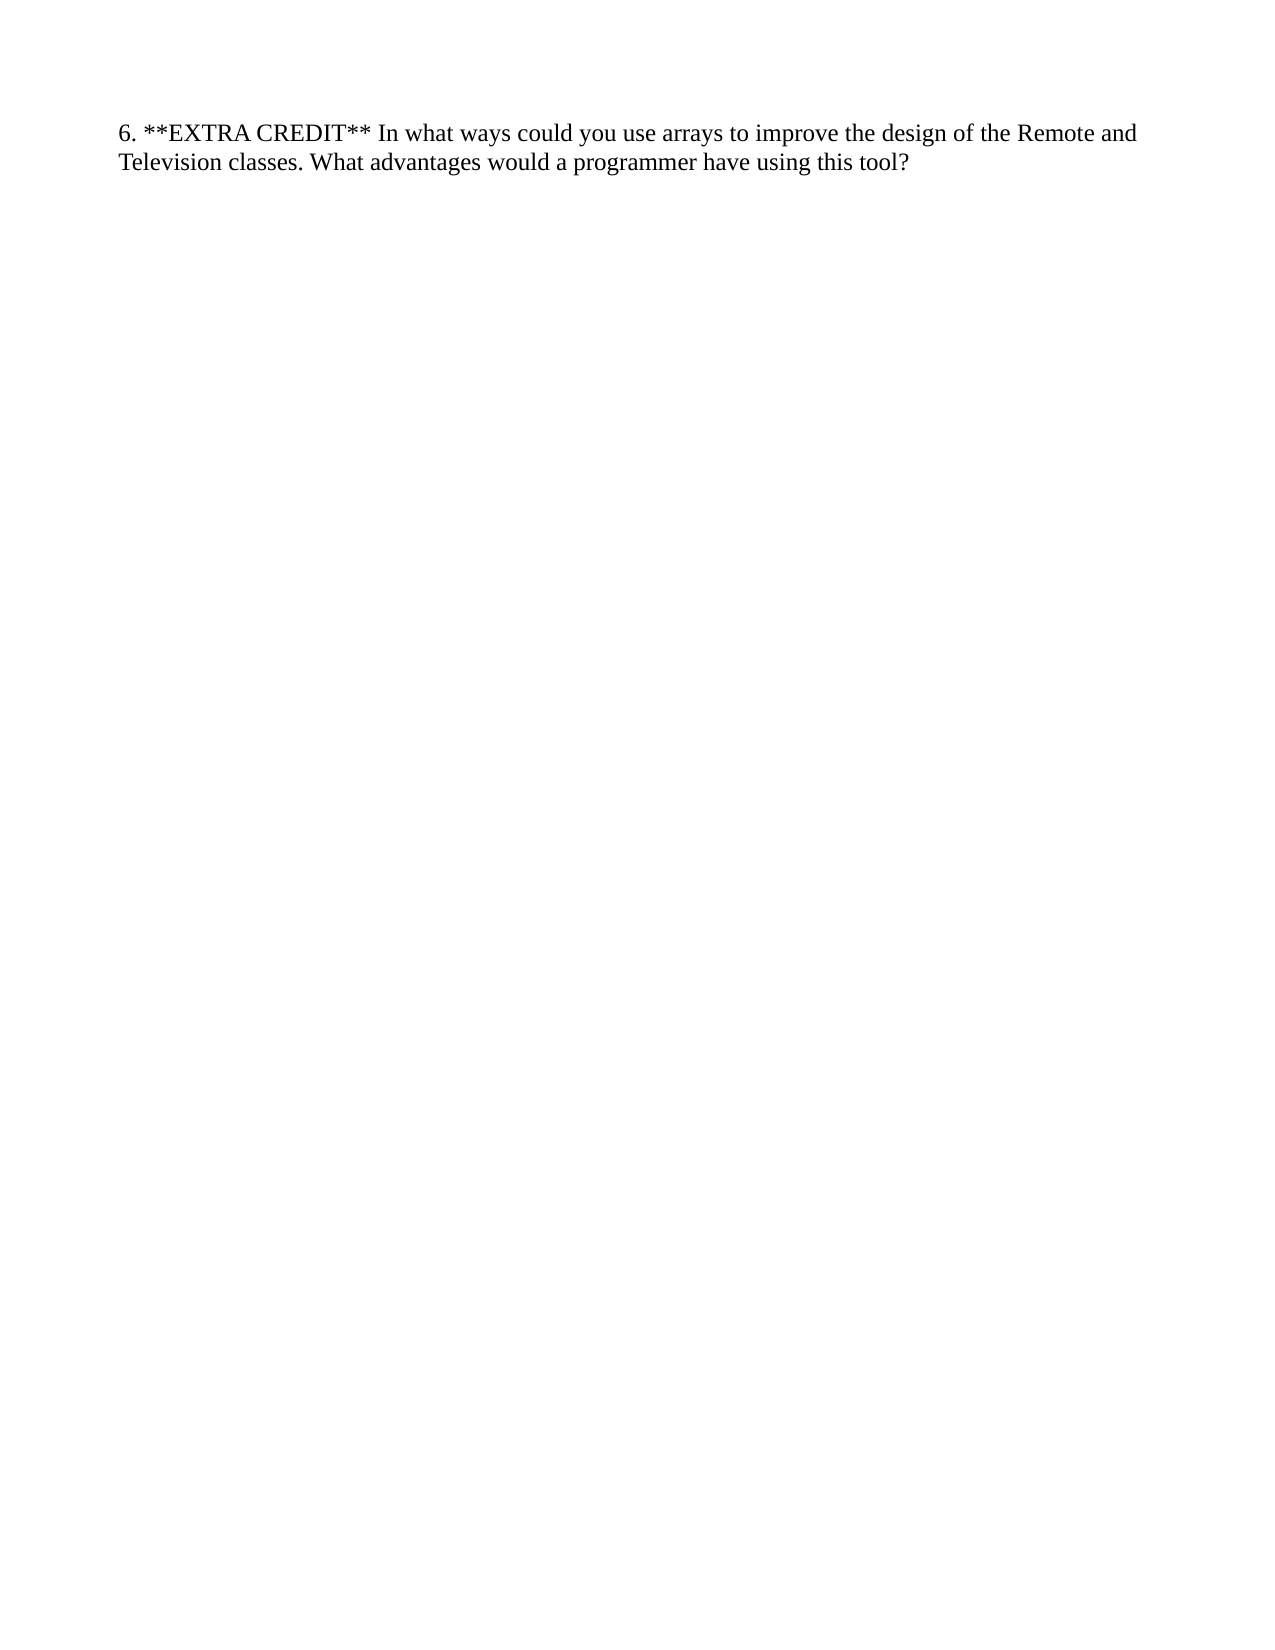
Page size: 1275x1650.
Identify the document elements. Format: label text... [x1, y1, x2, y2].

text 6. **EXTRA CREDIT** In what ways could you use arrays to improve the design of the Remote and Television classes. What advantages would a programmer have using this tool? [118, 118, 1157, 176]
